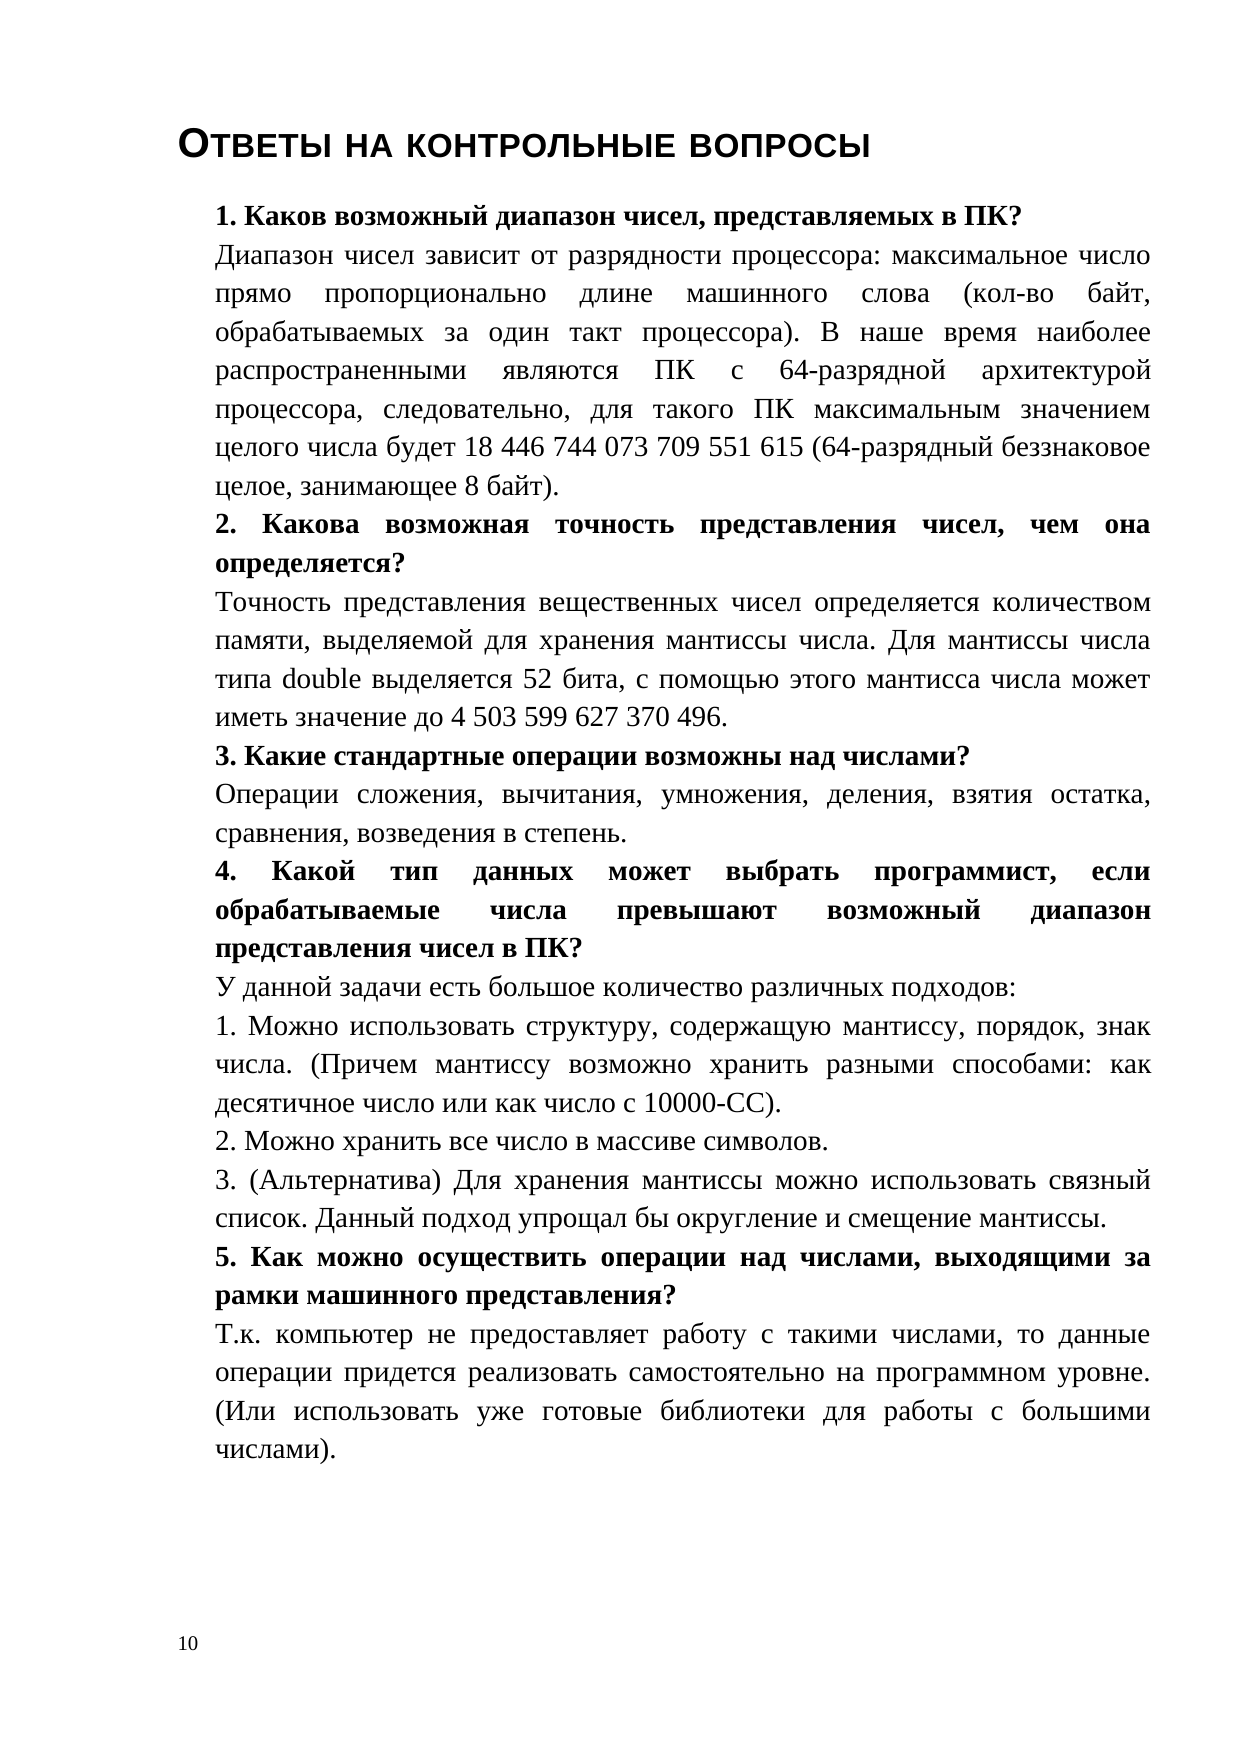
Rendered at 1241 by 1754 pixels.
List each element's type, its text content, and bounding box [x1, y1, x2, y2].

subtitle Ответы на контрольные вопросы [177, 118, 1152, 166]
list 5. Как можно осуществить операции над числами, выходящими за рамки машинного представления? [215, 1239, 1152, 1311]
list Точность представления вещественных чисел определяется количеством памяти, выделяемой для хранения мантиссы числа. Для мантиссы числа типа double выделяется 52 бита, с помощью этого мантисса числа может иметь значение до 4 503 599 627 370 496. [215, 584, 1152, 733]
list Диапазон чисел зависит от разрядности процессора: максимальное число прямо пропорционально длине машинного слова (кол-во байт, обрабатываемых за один такт процессора). В наше время наиболее распространенными являются ПК с 64-разрядной архитектурой процессора, следовательно, для такого ПК максимальным значением целого числа будет 18 446 744 073 709 551 615 (64-разрядный беззнаковое целое, занимающее 8 байт). [215, 237, 1152, 502]
list 4. Какой тип данных может выбрать программист, если обрабатываемые числа превышают возможный диапазон представления чисел в ПК? [215, 853, 1152, 964]
list 3. (Альтернатива) Для хранения мантиссы можно использовать связный список. Данный подход упрощал бы округление и смещение мантиссы. [215, 1162, 1152, 1234]
list 3. Какие стандартные операции возможны над числами? [215, 738, 1152, 771]
list Операции сложения, вычитания, умножения, деления, взятия остатка, сравнения, возведения в степень. [215, 776, 1152, 848]
list Т.к. компьютер не предоставляет работу с такими числами, то данные операции придется реализовать самостоятельно на программном уровне. (Или использовать уже готовые библиотеки для работы с большими числами). [215, 1316, 1152, 1465]
list 2. Какова возможная точность представления чисел, чем она определяется? [215, 507, 1152, 579]
list У данной задачи есть большое количество различных подходов: [215, 969, 1152, 1003]
list 1. Каков возможный диапазон чисел, представляемых в ПК? [215, 198, 1152, 232]
list 1. Можно использовать структуру, содержащую мантиссу, порядок, знак числа. (Причем мантиссу возможно хранить разными способами: как десятичное число или как число с 10000-СС). [215, 1008, 1152, 1118]
list 2. Можно хранить все число в массиве символов. [215, 1123, 1152, 1157]
